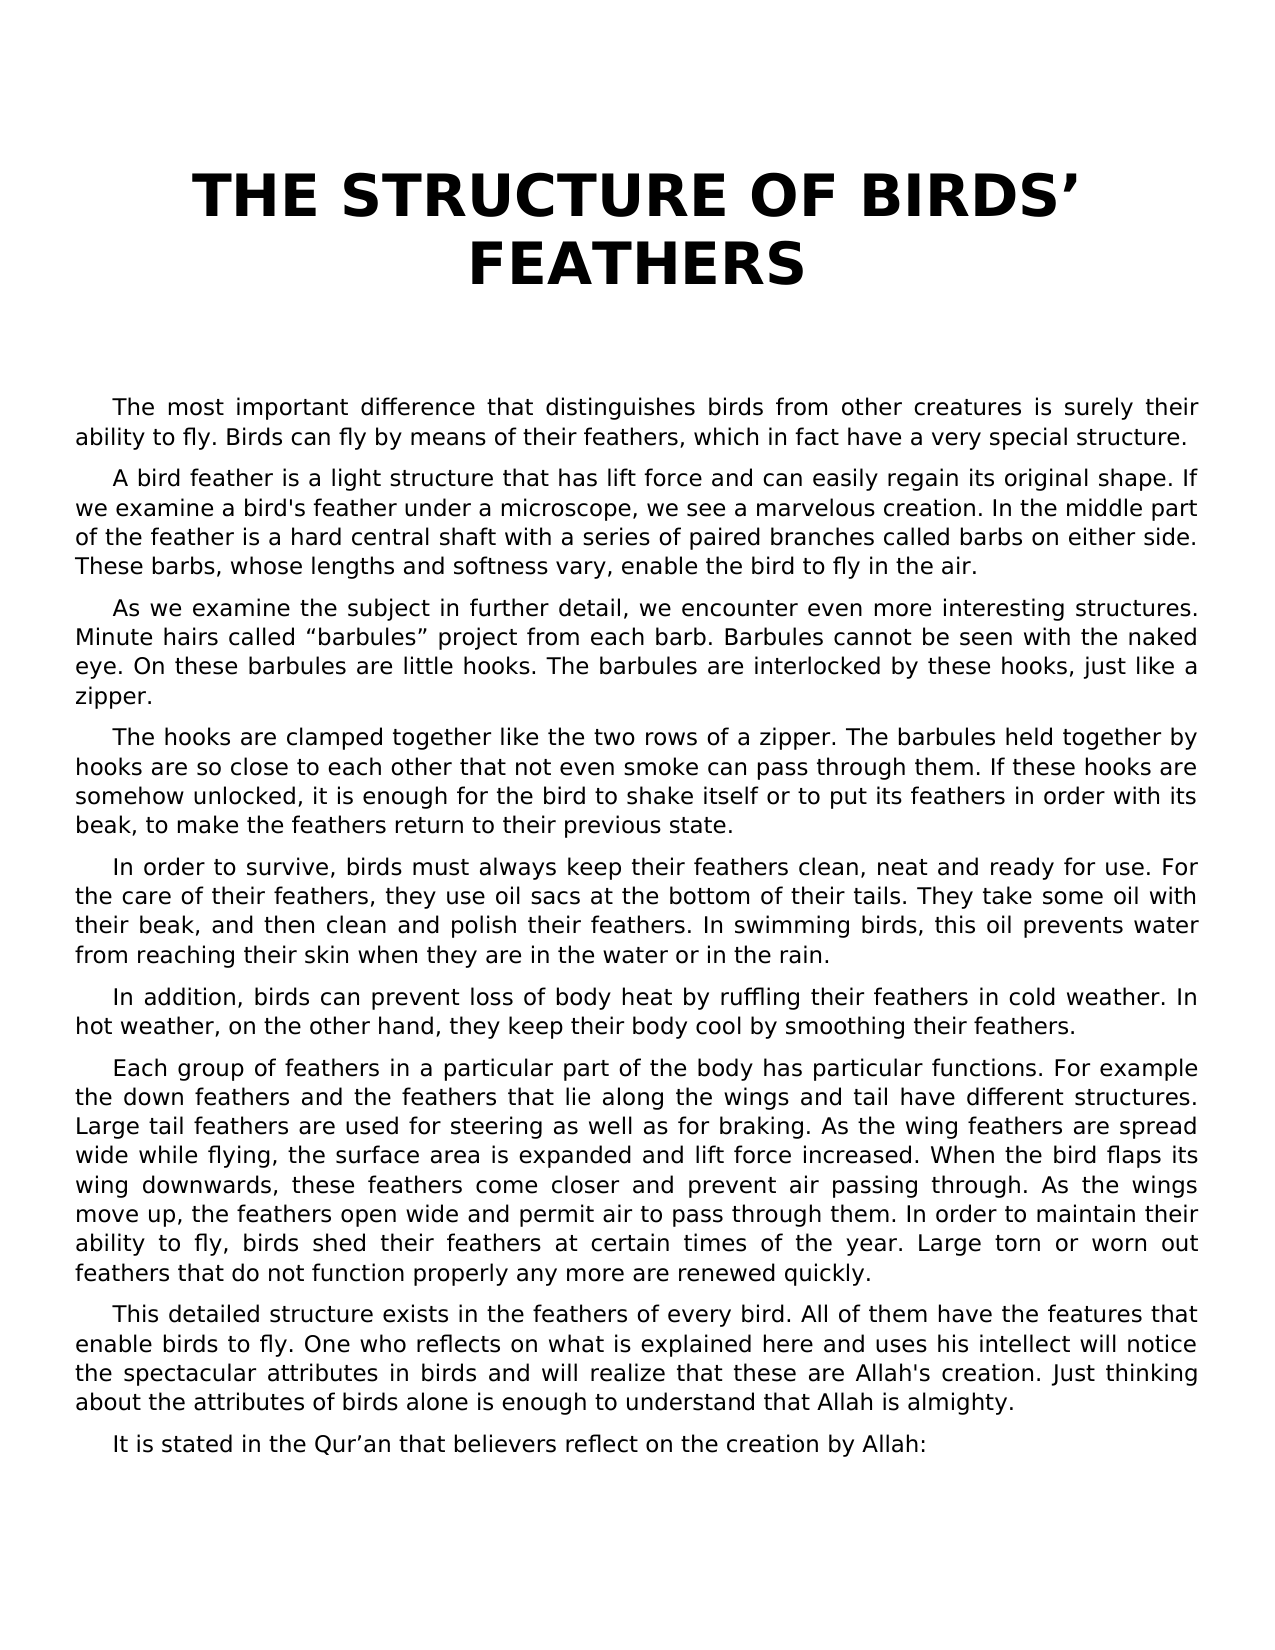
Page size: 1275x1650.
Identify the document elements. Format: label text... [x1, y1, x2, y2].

text As we examine the subject in further detail, we encounter even more interesting structures. Minute hairs called “barbules” project from each barb. Barbules cannot be seen with the naked eye. On these barbules are little hooks. The barbules are interlocked by these hooks, just like a zipper. [75, 595, 1200, 709]
text In order to survive, birds must always keep their feathers clean, neat and ready for use. For the care of their feathers, they use oil sacs at the bottom of their tails. They take some oil with their beak, and then clean and polish their feathers. In swimming birds, this oil prevents water from reaching their skin when they are in the water or in the rain. [75, 854, 1200, 969]
text The hooks are clamped together like the two rows of a zipper. The barbules held together by hooks are so close to each other that not even smoke can pass through them. If these hooks are somehow unlocked, it is enough for the bird to shake itself or to put its feathers in order with its beak, to make the feathers return to their previous state. [75, 724, 1200, 839]
text It is stated in the Qur’an that believers reflect on the creation by Allah: [75, 1431, 1200, 1458]
text This detailed structure exists in the feathers of every bird. All of them have the features that enable birds to fly. One who reflects on what is explained here and uses his intellect will notice the spectacular attributes in birds and will realize that these are Allah's creation. Just thinking about the attributes of birds alone is enough to understand that Allah is almighty. [75, 1301, 1200, 1416]
text A bird feather is a light structure that has lift force and can easily regain its original shape. If we examine a bird's feather under a microscope, we see a marvelous creation. In the middle part of the feather is a hard central shaft with a series of paired branches called barbs on either side. These barbs, whose lengths and softness vary, enable the bird to fly in the air. [75, 465, 1200, 580]
text In addition, birds can prevent loss of body heat by ruffling their feathers in cold weather. In hot weather, on the other hand, they keep their body cool by smoothing their feathers. [75, 984, 1200, 1040]
text The most important difference that distinguishes birds from other creatures is surely their ability to fly. Birds can fly by means of their feathers, which in fact have a very special structure. [75, 394, 1200, 450]
subtitle THE STRUCTURE OF BIRDS’ FEATHERS [75, 162, 1200, 298]
text Each group of feathers in a particular part of the body has particular functions. For example the down feathers and the feathers that lie along the wings and tail have different structures. Large tail feathers are used for steering as well as for braking. As the wing feathers are spread wide while flying, the surface area is expanded and lift force increased. When the bird flaps its wing downwards, these feathers come closer and prevent air passing through. As the wings move up, the feathers open wide and permit air to pass through them. In order to maintain their ability to fly, birds shed their feathers at certain times of the year. Large torn or worn out feathers that do not function properly any more are renewed quickly. [75, 1055, 1200, 1286]
